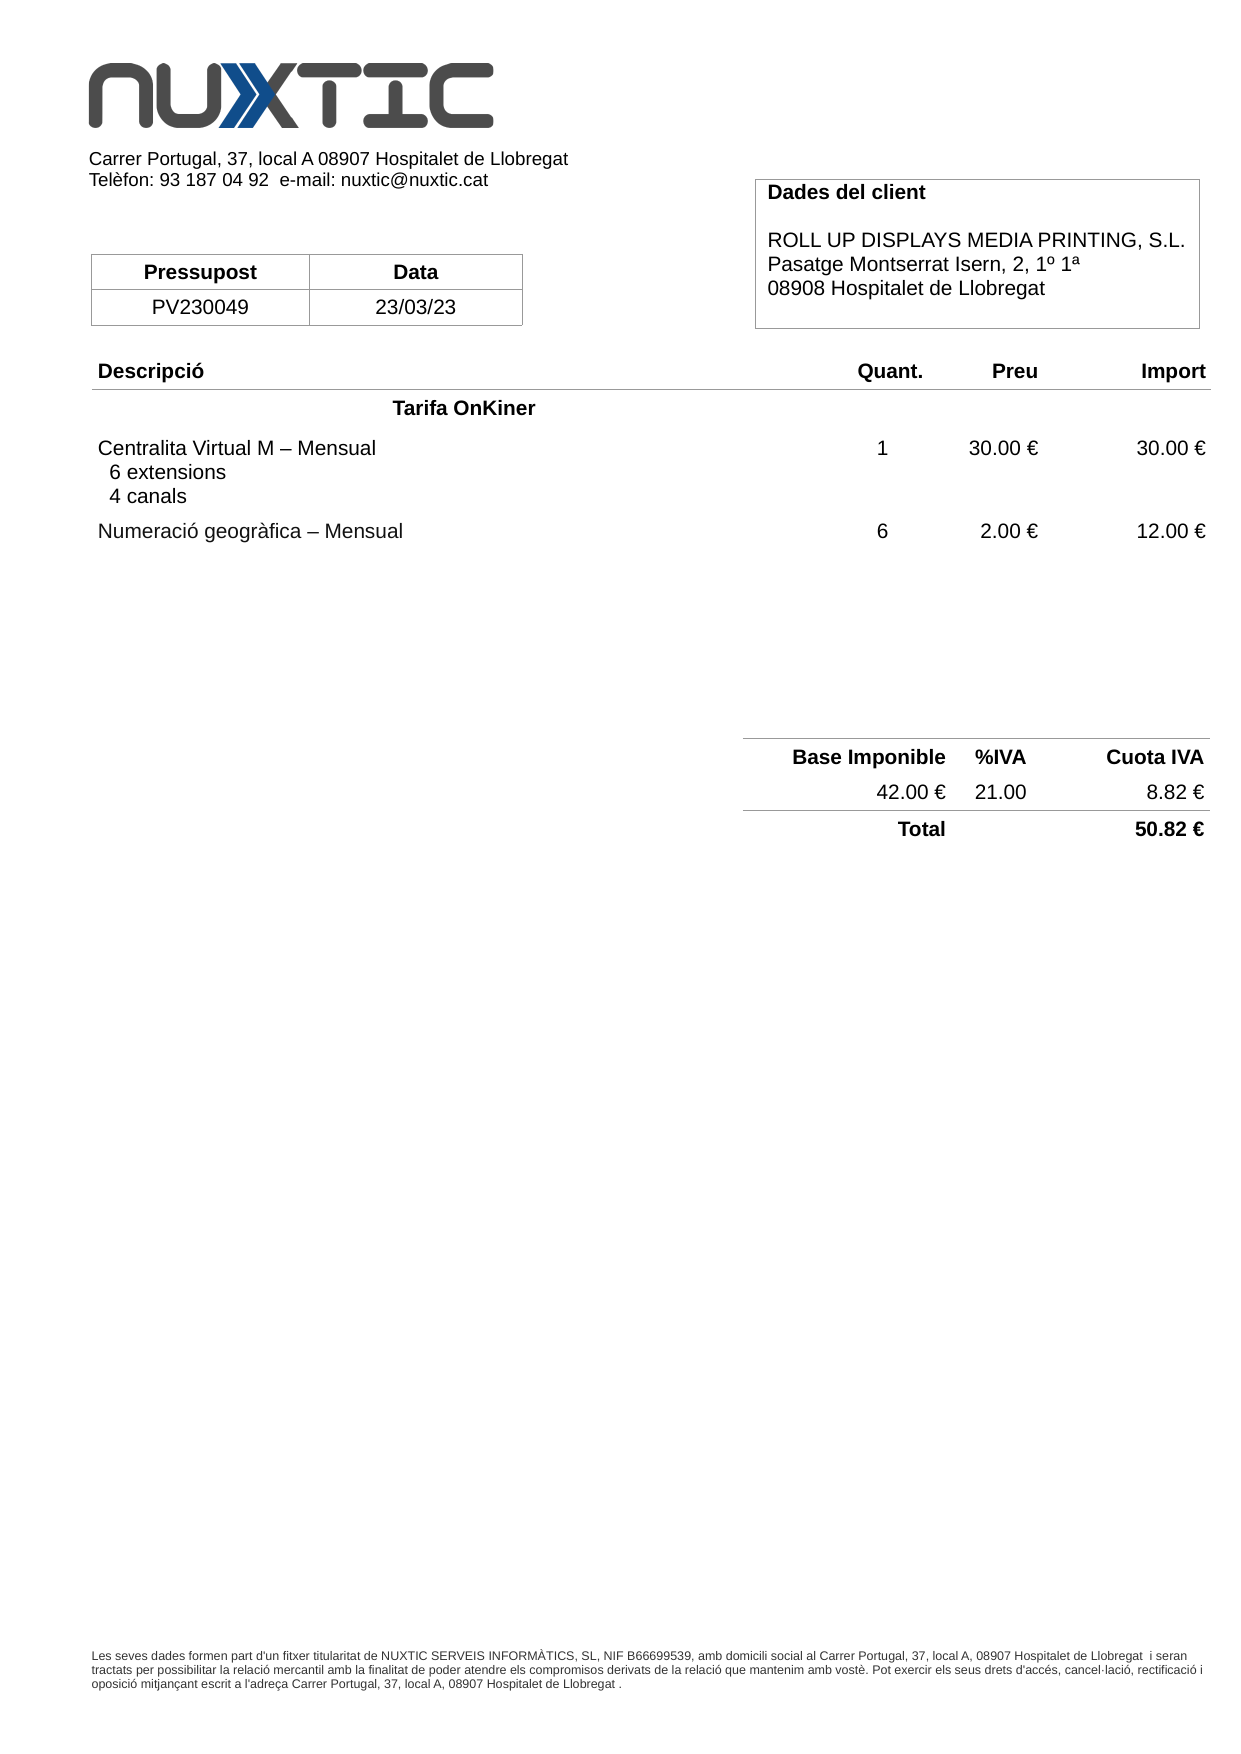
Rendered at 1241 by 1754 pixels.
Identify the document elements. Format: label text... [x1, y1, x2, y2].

table_cell [836, 626, 929, 661]
table_cell Total [743, 811, 952, 846]
table_cell [836, 584, 929, 626]
table_cell [836, 661, 929, 709]
table_cell 30,00 € [929, 430, 1044, 513]
table_cell Tarifa OnKiner [92, 390, 836, 430]
table_cell [1044, 390, 1211, 430]
table_cell PV230049 [92, 290, 309, 325]
table_cell [836, 390, 929, 430]
table_cell 12,00 € [1044, 514, 1211, 549]
table_cell 30,00 € [1044, 430, 1211, 513]
table_cell [92, 661, 836, 709]
table_cell 50,82 € [952, 811, 1210, 846]
picture [88, 63, 494, 128]
table_cell Centralita Virtual M – Mensual 6 extensions 4 canals [92, 430, 836, 513]
table_header Descripció [92, 354, 836, 389]
table_cell 2,00 € [929, 514, 1044, 549]
table_cell [92, 584, 836, 626]
table_header %IVA [952, 739, 1049, 774]
table_header Import [1044, 354, 1211, 389]
table_header Data [310, 255, 522, 289]
table_cell 6 [836, 514, 929, 549]
table_cell [92, 549, 836, 584]
table_cell 21,00 [952, 774, 1049, 810]
table_header Preu [929, 354, 1044, 389]
text / [88, 100, 1211, 129]
table_cell 23/03/23 [310, 290, 522, 325]
table_cell [92, 626, 836, 661]
table_cell 0,00 € [1044, 549, 1211, 584]
table_header Cuota IVA [1050, 739, 1210, 774]
table_header Quant. [836, 354, 929, 389]
table_cell 1 [836, 430, 929, 513]
table_cell [929, 584, 1044, 626]
table_header Base Imponible [743, 739, 952, 774]
table_cell [929, 626, 1044, 661]
table_cell 8,82 € [1050, 774, 1210, 810]
table_cell [1044, 661, 1211, 709]
table_cell [929, 549, 1044, 584]
table_cell 42,00 € [743, 774, 952, 810]
table_cell 0,00 € [1044, 584, 1211, 626]
table_cell [929, 390, 1044, 430]
table_cell [836, 549, 929, 584]
table_cell Numeració geogràfica – Mensual [92, 514, 836, 549]
table_header Pressupost [92, 255, 309, 289]
table_cell [929, 661, 1044, 709]
table_cell [1044, 626, 1211, 661]
table_header Carrer Portugal, 37, local A 08907 Hospitalet de Llobregat Telèfon: 93 187 04 92 e-mail: nuxtic@nuxtic.cat [89, 142, 584, 196]
